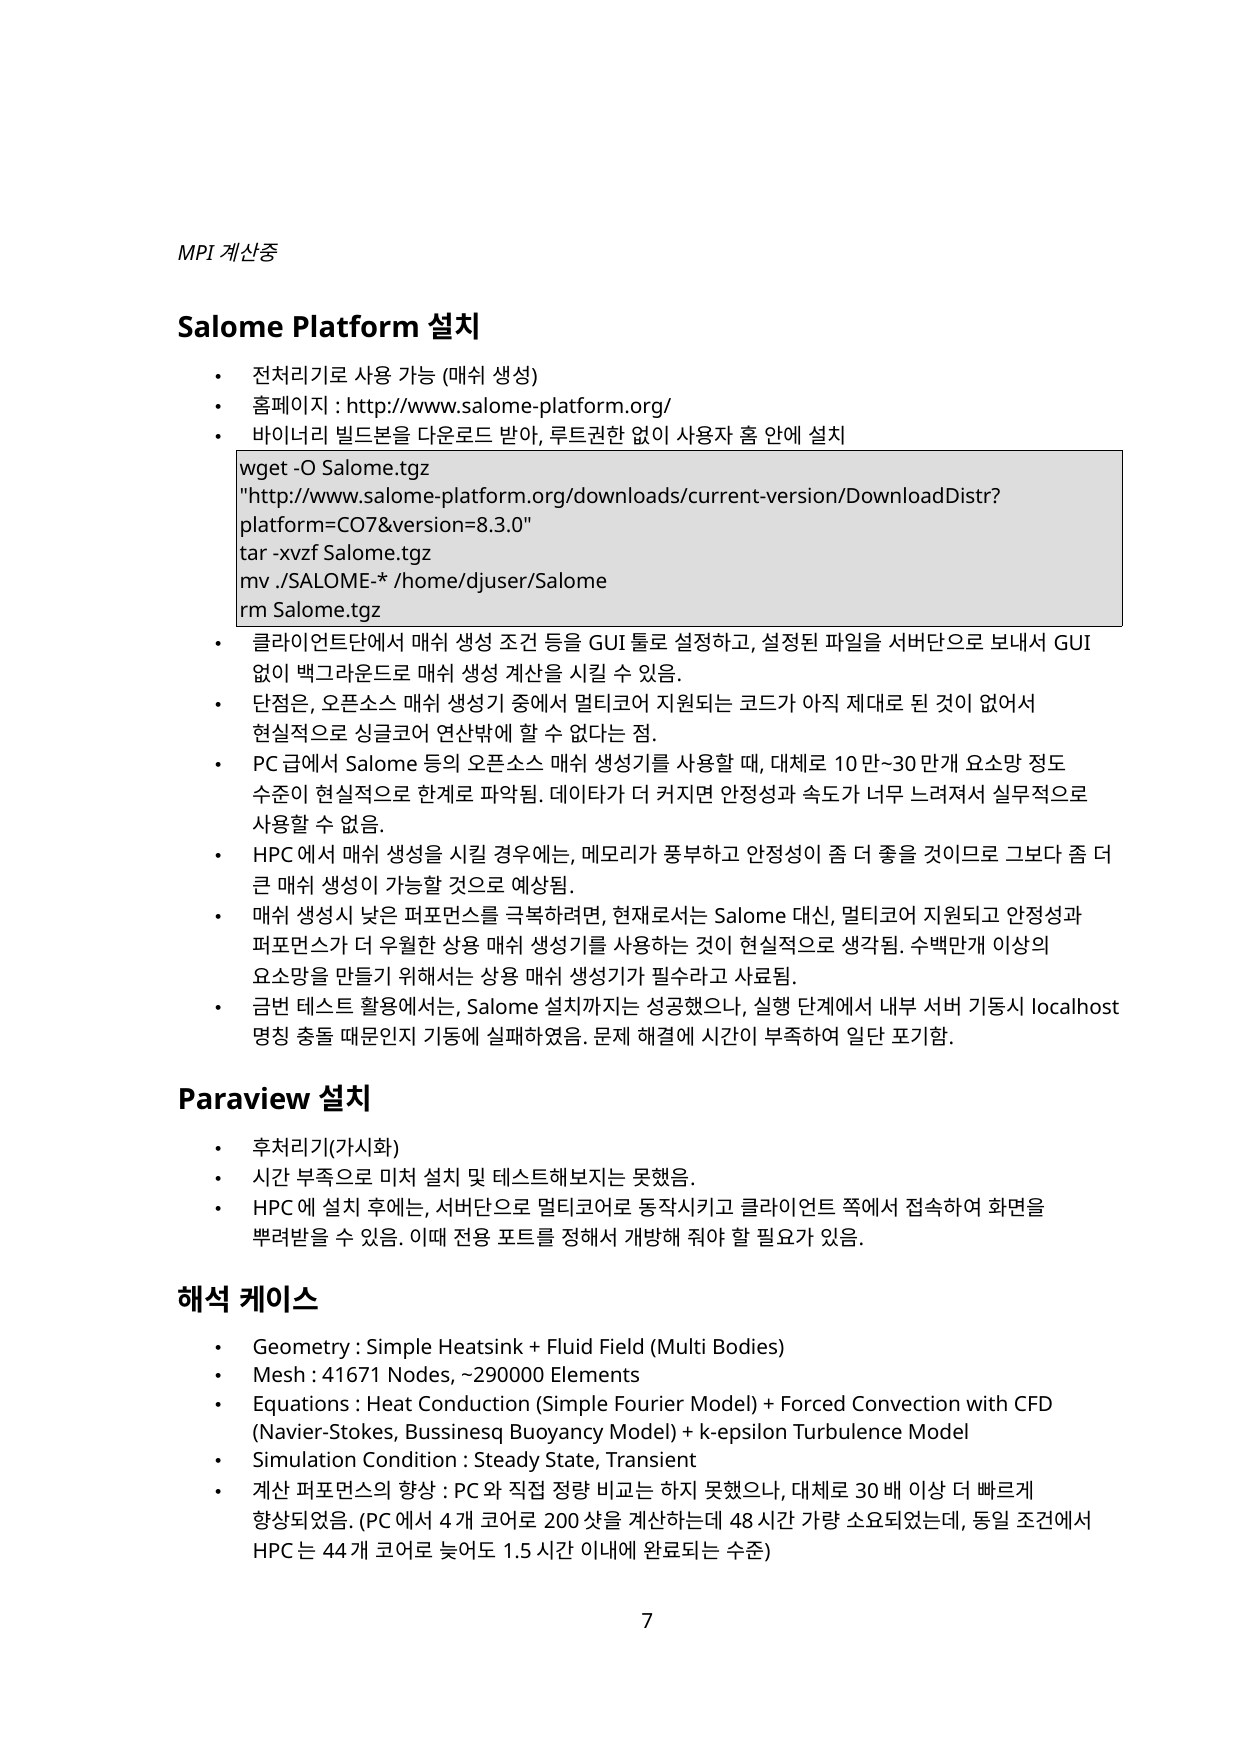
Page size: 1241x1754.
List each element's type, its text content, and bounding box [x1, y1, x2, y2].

list Simulation Condition : Steady State, Transient [215, 1446, 1122, 1474]
list HPC에 설치 후에는, 서버단으로 멀티코어로 동작시키고 클라이언트 쪽에서 접속하여 화면을 뿌려받을 수 있음. 이때 전용 포트를 정해서 개방해 줘야 할 필요가 있음. [215, 1191, 1122, 1252]
list HPC에서 매쉬 생성을 시킬 경우에는, 메모리가 풍부하고 안정성이 좀 더 좋을 것이므로 그보다 좀 더 큰 매쉬 생성이 가능할 것으로 예상됨. [215, 839, 1122, 899]
list 전처리기로 사용 가능 (매쉬 생성) [215, 359, 1122, 389]
list 클라이언트단에서 매쉬 생성 조건 등을 GUI툴로 설정하고, 설정된 파일을 서버단으로 보내서 GUI 없이 백그라운드로 매쉬 생성 계산을 시킬 수 있음. [215, 626, 1122, 687]
list Equations : Heat Conduction (Simple Fourier Model) + Forced Convection with CFD (Navier-Stokes, Bussinesq Buoyancy Model) + k-epsilon Turbulence Model [215, 1389, 1122, 1446]
list 금번 테스트 활용에서는, Salome 설치까지는 성공했으나, 실행 단계에서 내부 서버 기동시 localhost 명칭 충돌 때문인지 기동에 실패하였음. 문제 해결에 시간이 부족하여 일단 포기함. [215, 990, 1122, 1051]
text mv ./SALOME-* /home/djuser/Salome [237, 563, 1122, 592]
subtitle Paraview 설치 [177, 1076, 1122, 1118]
list 계산 퍼포먼스의 향상 : PC와 직접 정량 비교는 하지 못했으나, 대체로 30배 이상 더 빠르게 향상되었음. (PC에서 4개 코어로 200샷을 계산하는데 48시간 가량 소요되었는데, 동일 조건에서 HPC는 44개 코어로 늦어도 1.5시간 이내에 완료되는 수준) [215, 1474, 1122, 1565]
subtitle Salome Platform 설치 [177, 304, 1122, 346]
list 시간 부족으로 미처 설치 및 테스트해보지는 못했음. [215, 1161, 1122, 1191]
list Geometry : Simple Heatsink + Fluid Field (Multi Bodies) [215, 1332, 1122, 1360]
list 홈페이지 : http://www.salome-platform.org/ [215, 389, 1122, 419]
list PC급에서 Salome 등의 오픈소스 매쉬 생성기를 사용할 때, 대체로 10만~30만개 요소망 정도 수준이 현실적으로 한계로 파악됨. 데이타가 더 커지면 안정성과 속도가 너무 느려져서 실무적으로 사용할 수 없음. [215, 748, 1122, 839]
list 단점은, 오픈소스 매쉬 생성기 중에서 멀티코어 지원되는 코드가 아직 제대로 된 것이 없어서 현실적으로 싱글코어 연산밖에 할 수 없다는 점. [215, 687, 1122, 748]
list 바이너리 빌드본을 다운로드 받아, 루트권한 없이 사용자 홈 안에 설치 [215, 419, 1122, 450]
text wget -O Salome.tgz "http://www.salome-platform.org/downloads/current-version/DownloadDistr?platform=CO7&version=8.3.0" [237, 451, 1122, 535]
text MPI 계산중 [177, 236, 1122, 266]
text rm Salome.tgz [237, 592, 1122, 626]
text tar -xvzf Salome.tgz [237, 535, 1122, 563]
list 후처리기(가시화) [215, 1131, 1122, 1161]
list Mesh : 41671 Nodes, ~290000 Elements [215, 1360, 1122, 1389]
subtitle 해석 케이스 [177, 1277, 1122, 1319]
list 매쉬 생성시 낮은 퍼포먼스를 극복하려면, 현재로서는 Salome 대신, 멀티코어 지원되고 안정성과 퍼포먼스가 더 우월한 상용 매쉬 생성기를 사용하는 것이 현실적으로 생각됨. 수백만개 이상의 요소망을 만들기 위해서는 상용 매쉬 생성기가 필수라고 사료됨. [215, 899, 1122, 990]
